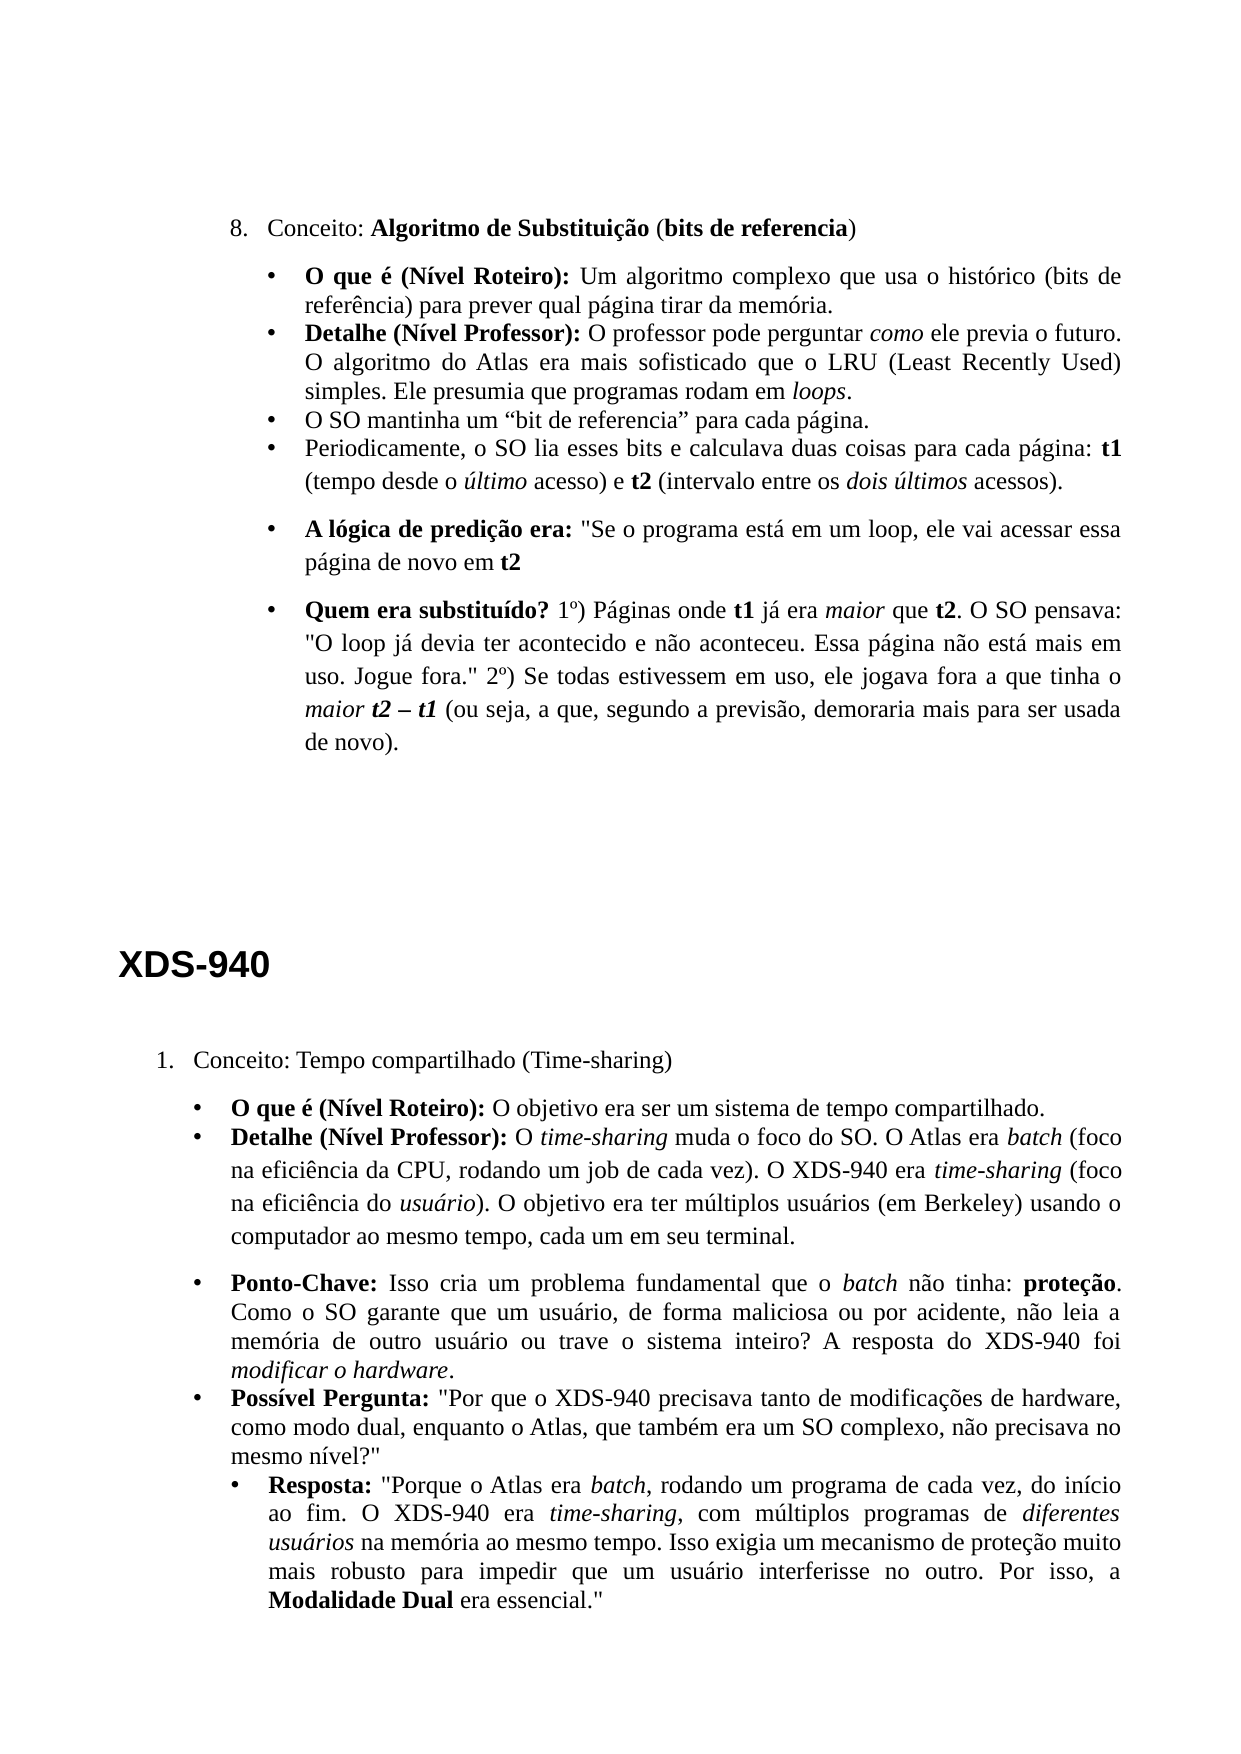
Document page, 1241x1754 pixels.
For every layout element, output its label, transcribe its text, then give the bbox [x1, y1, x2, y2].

list Ponto-Chave: Isso cria um problema fundamental que o batch não tinha: proteção. Como o SO garante que um usuário, de forma maliciosa ou por acidente, não leia a memória de outro usuário ou trave o sistema inteiro? A resposta do XDS-940 foi modificar o hardware. [193, 1268, 1122, 1383]
list Detalhe (Nível Professor): O professor pode perguntar como ele previa o futuro. O algoritmo do Atlas era mais sofisticado que o LRU (Least Recently Used) simples. Ele presumia que programas rodam em loops. [267, 318, 1122, 405]
list O que é (Nível Roteiro): Um algoritmo complexo que usa o histórico (bits de referência) para prever qual página tirar da memória. [267, 261, 1122, 318]
list Possível Pergunta: "Por que o XDS-940 precisava tanto de modificações de hardware, como modo dual, enquanto o Atlas, que também era um SO complexo, não precisava no mesmo nível?" [193, 1383, 1122, 1470]
list Conceito: Tempo compartilhado (Time-sharing) [156, 1045, 1122, 1074]
list A lógica de predição era: "Se o programa está em um loop, ele vai acessar essa página de novo em t2 [267, 514, 1122, 576]
subtitle XDS-940 [118, 942, 1122, 985]
list O que é (Nível Roteiro): O objetivo era ser um sistema de tempo compartilhado. [193, 1093, 1122, 1122]
list Conceito: Algoritmo de Substituição (bits de referencia) [229, 213, 1122, 242]
list Quem era substituído? 1º) Páginas onde t1 já era maior que t2. O SO pensava: "O loop já devia ter acontecido e não aconteceu. Essa página não está mais em uso. Jogue fora." 2º) Se todas estivessem em uso, ele jogava fora a que tinha o maior t2 – t1 (ou seja, a que, segundo a previsão, demoraria mais para ser usada de novo). [267, 595, 1122, 756]
list O SO mantinha um “bit de referencia” para cada página. [267, 405, 1122, 433]
list Detalhe (Nível Professor): O time-sharing muda o foco do SO. O Atlas era batch (foco na eficiência da CPU, rodando um job de cada vez). O XDS-940 era time-sharing (foco na eficiência do usuário). O objetivo era ter múltiplos usuários (em Berkeley) usando o computador ao mesmo tempo, cada um em seu terminal. [193, 1122, 1122, 1249]
list Resposta: "Porque o Atlas era batch, rodando um programa de cada vez, do início ao fim. O XDS-940 era time-sharing, com múltiplos programas de diferentes usuários na memória ao mesmo tempo. Isso exigia um mecanismo de proteção muito mais robusto para impedir que um usuário interferisse no outro. Por isso, a Modalidade Dual era essencial." [231, 1470, 1122, 1613]
list Periodicamente, o SO lia esses bits e calculava duas coisas para cada página: t1 (tempo desde o último acesso) e t2 (intervalo entre os dois últimos acessos). [267, 433, 1122, 495]
